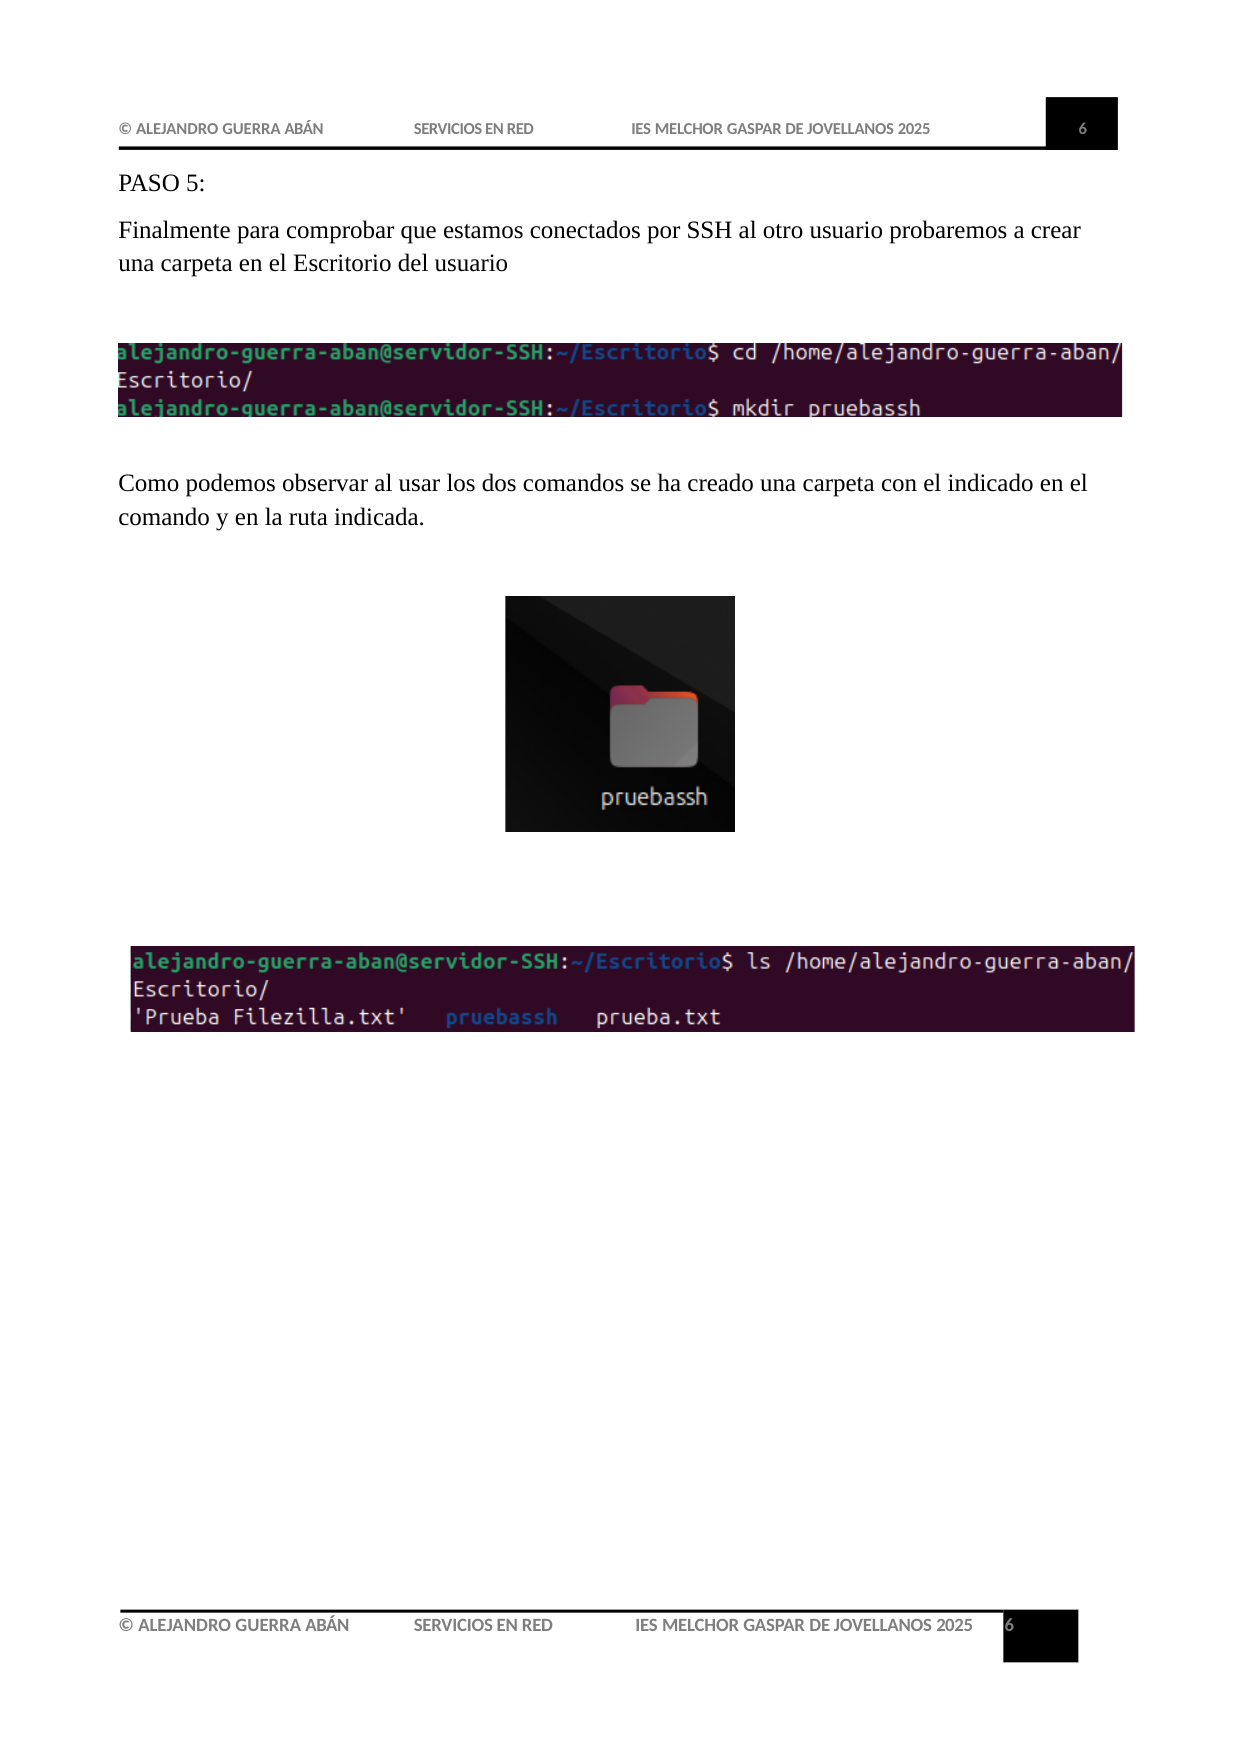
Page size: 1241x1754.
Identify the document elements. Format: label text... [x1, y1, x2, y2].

text PASO 5: [118, 168, 1122, 197]
picture [130, 946, 1135, 1032]
picture [505, 596, 735, 832]
picture [118, 343, 1123, 417]
text Como podemos observar al usar los dos comandos se ha creado una carpeta con el indicado en el comando y en la ruta indicada. [118, 468, 1122, 530]
text Finalmente para comprobar que estamos conectados por SSH al otro usuario probaremos a crear una carpeta en el Escritorio del usuario [118, 216, 1122, 277]
